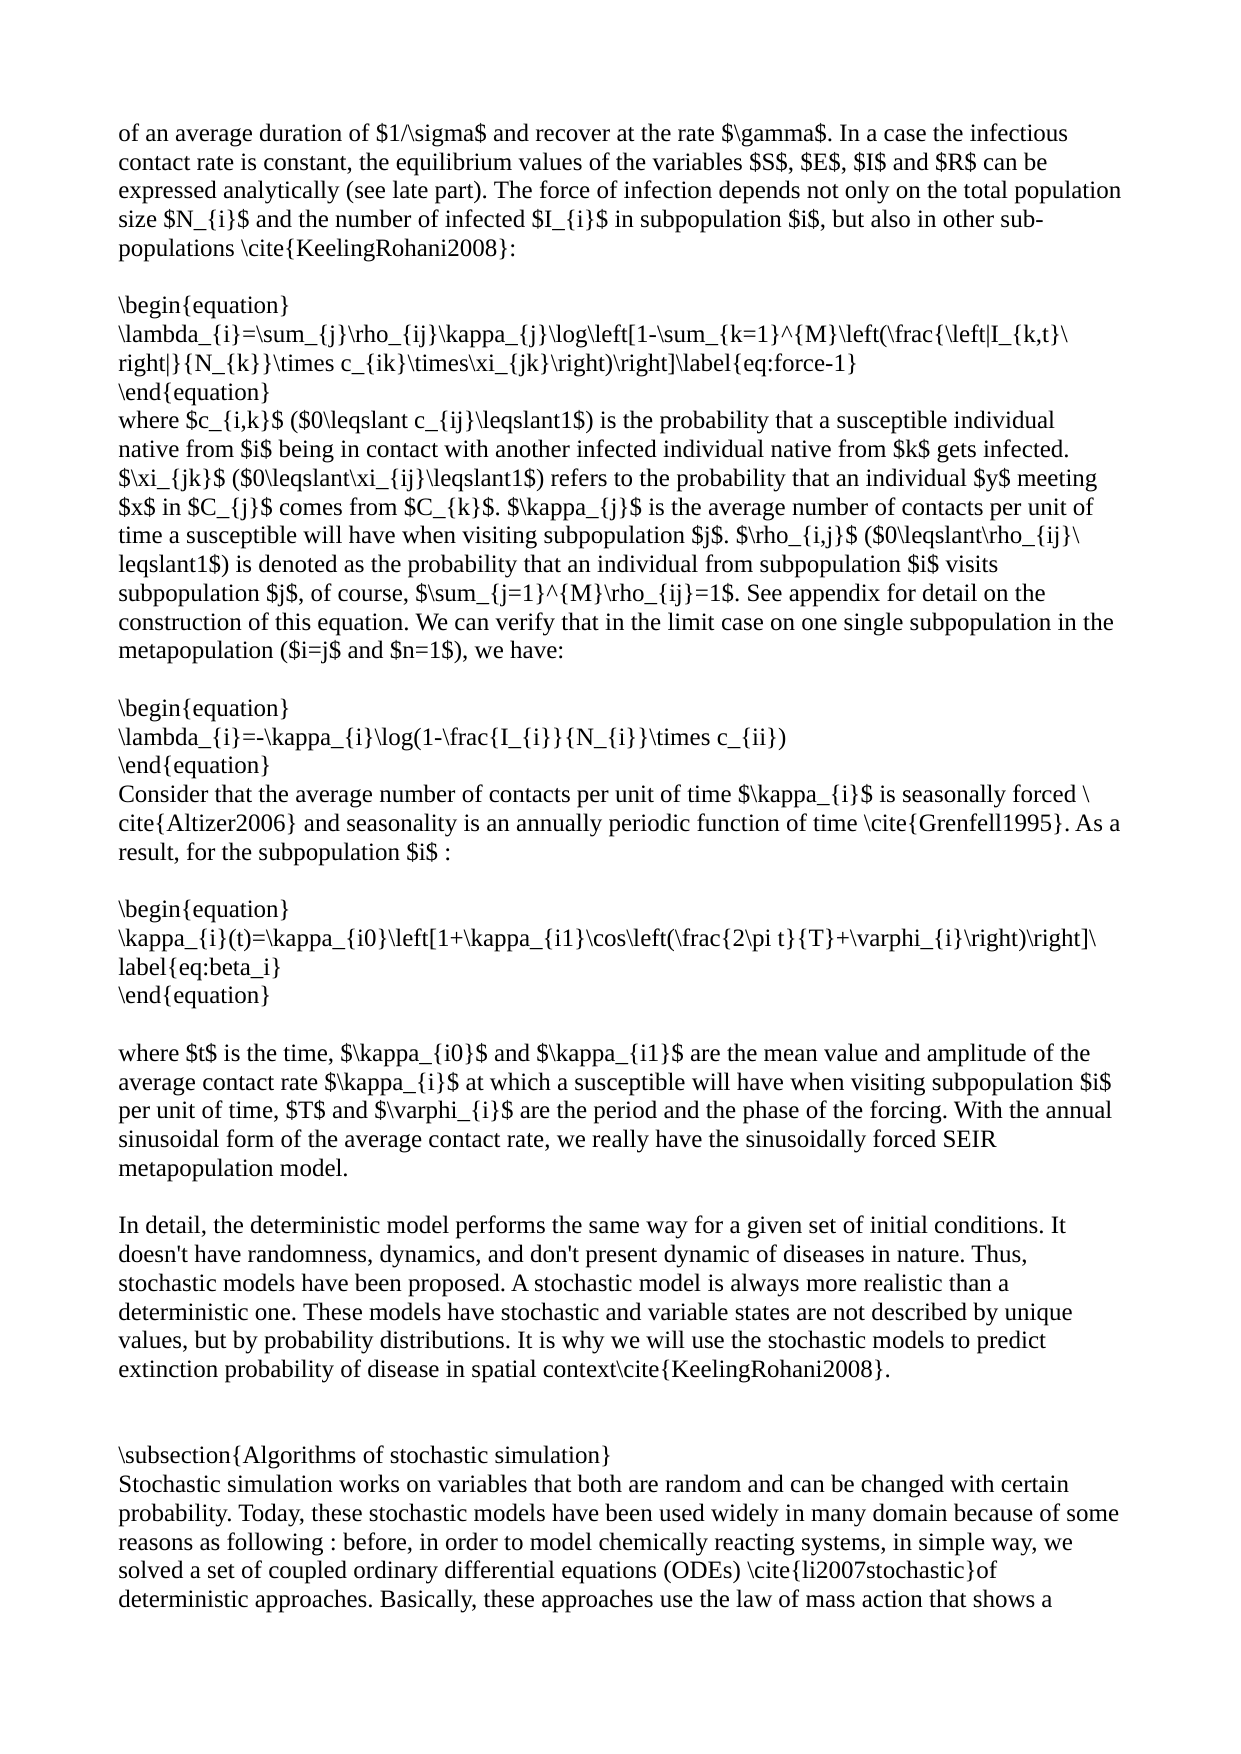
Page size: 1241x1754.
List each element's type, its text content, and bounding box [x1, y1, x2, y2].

text $\xi_{jk}$ ($0\leqslant\xi_{ij}\leqslant1$) refers to the probability that an individual $y$ meeting $x$ in $C_{j}$ comes from $C_{k}$. $\kappa_{j}$ is the average number of contacts per unit of time a susceptible will have when visiting subpopulation $j$. $\rho_{i,j}$ ($0\leqslant\rho_{ij}\leqslant1$) is denoted as the probability that an individual from subpopulation $i$ visits subpopulation $j$, of course, $\sum_{j=1}^{M}\rho_{ij}=1$. See appendix for detail on the construction of this equation. We can verify that in the limit case on one single subpopulation in the metapopulation ($i=j$ and $n=1$), we have: [118, 463, 1122, 664]
text \subsection{Algorithms of stochastic simulation} [118, 1441, 1122, 1469]
text In detail, the deterministic model performs the same way for a given set of initial conditions. It doesn't have randomness, dynamics, and don't present dynamic of diseases in nature. Thus, stochastic models have been proposed. A stochastic model is always more realistic than a deterministic one. These models have stochastic and variable states are not described by unique values, but by probability distributions. It is why we will use the stochastic models to predict extinction probability of disease in spatial context\cite{KeelingRohani2008}. [118, 1211, 1122, 1383]
text \end{equation} [118, 751, 1122, 779]
text of an average duration of $1/\sigma$ and recover at the rate $\gamma$. In a case the infectious contact rate is constant, the equilibrium values of the variables $S$, $E$, $I$ and $R$ can be expressed analytically (see late part). The force of infection depends not only on the total population size $N_{i}$ and the number of infected $I_{i}$ in subpopulation $i$, but also in other sub-populations \cite{KeelingRohani2008}: [118, 118, 1122, 262]
text \begin{equation} [118, 291, 1122, 319]
text \begin{equation} [118, 894, 1122, 923]
text Stochastic simulation works on variables that both are random and can be changed with certain probability. Today, these stochastic models have been used widely in many domain because of some reasons as following : before, in order to model chemically reacting systems, in simple way, we solved a set of coupled ordinary differential equations (ODEs) \cite{li2007stochastic}of deterministic approaches. Basically, these approaches use the law of mass action that shows a [118, 1469, 1122, 1613]
text \begin{equation} [118, 693, 1122, 722]
text \kappa_{i}(t)=\kappa_{i0}\left[1+\kappa_{i1}\cos\left(\frac{2\pi t}{T}+\varphi_{i}\right)\right]\label{eq:beta_i} [118, 923, 1122, 981]
text \end{equation} [118, 377, 1122, 406]
text Consider that the average number of contacts per unit of time $\kappa_{i}$ is seasonally forced \cite{Altizer2006} and seasonality is an annually periodic function of time \cite{Grenfell1995}. As a result, for the subpopulation $i$ : [118, 779, 1122, 866]
text where $t$ is the time, $\kappa_{i0}$ and $\kappa_{i1}$ are the mean value and amplitude of the average contact rate $\kappa_{i}$ at which a susceptible will have when visiting subpopulation $i$ [118, 1038, 1122, 1096]
text per unit of time, $T$ and $\varphi_{i}$ are the period and the phase of the forcing. With the annual sinusoidal form of the average contact rate, we really have the sinusoidally forced SEIR metapopulation model. [118, 1096, 1122, 1182]
text \end{equation} [118, 981, 1122, 1009]
text \lambda_{i}=\sum_{j}\rho_{ij}\kappa_{j}\log\left[1-\sum_{k=1}^{M}\left(\frac{\left|I_{k,t}\right|}{N_{k}}\times c_{ik}\times\xi_{jk}\right)\right]\label{eq:force-1} [118, 319, 1122, 377]
text \lambda_{i}=-\kappa_{i}\log(1-\frac{I_{i}}{N_{i}}\times c_{ii}) [118, 722, 1122, 751]
text where $c_{i,k}$ ($0\leqslant c_{ij}\leqslant1$) is the probability that a susceptible individual native from $i$ being in contact with another infected individual native from $k$ gets infected. [118, 406, 1122, 463]
